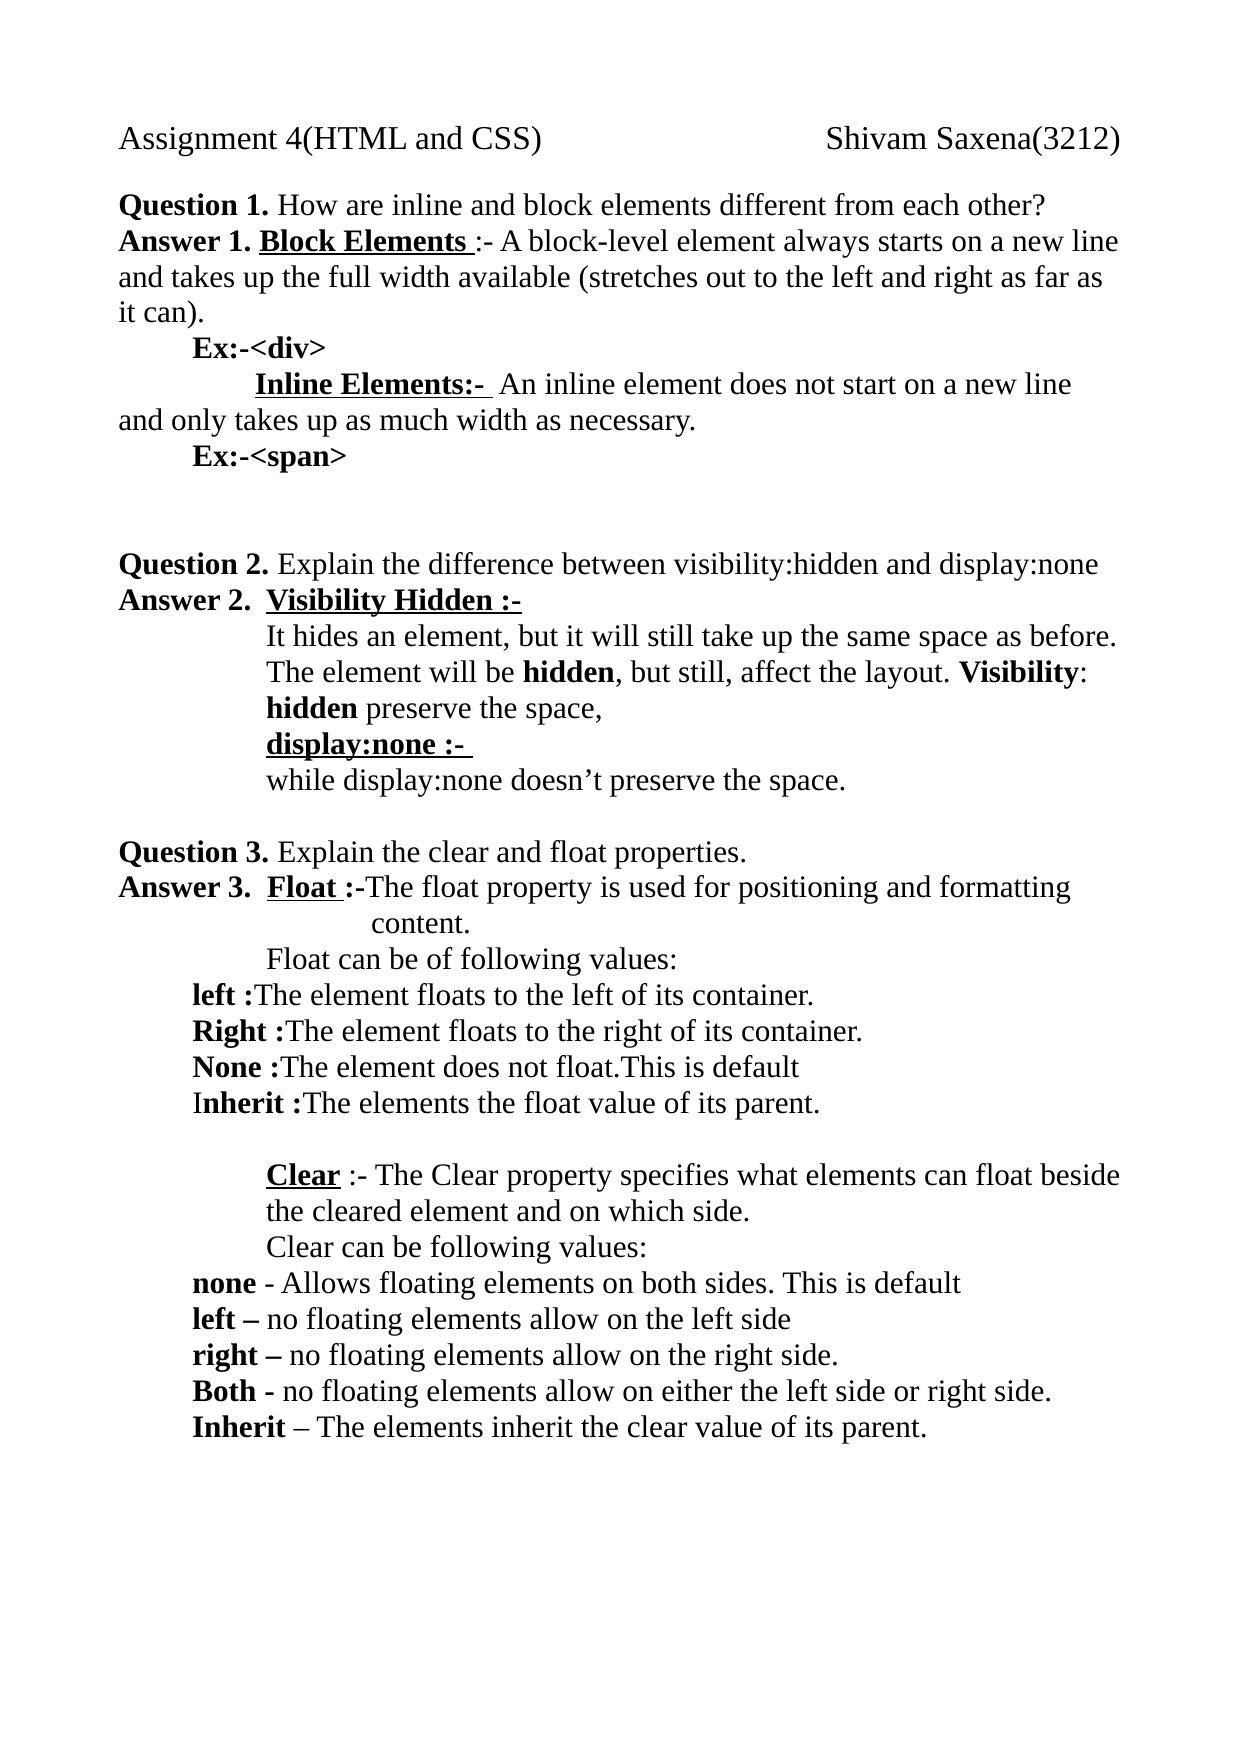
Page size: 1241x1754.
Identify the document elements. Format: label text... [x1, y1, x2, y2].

text left :The element floats to the left of its container. [118, 977, 1122, 1012]
text Ex:-<div> [118, 330, 1122, 366]
text display:none :- [118, 725, 1122, 761]
text It hides an element, but it will still take up the same space as before. The element will be hidden, but still, affect the layout. Visibility: hidden preserve the space, [118, 617, 1122, 725]
text right – no floating elements allow on the right side. [118, 1336, 1122, 1372]
text Inline Elements:- An inline element does not start on a new line and only takes up as much width as necessary. [118, 366, 1122, 437]
text Float can be of following values: [118, 941, 1122, 977]
text Ex:-<span> [118, 437, 1122, 473]
text Both - no floating elements allow on either the left side or right side. [118, 1372, 1122, 1408]
text Clear :- The Clear property specifies what elements can float beside the cleared element and on which side. [118, 1156, 1122, 1228]
text Question 1. How are inline and block elements different from each other? [118, 186, 1122, 222]
text Clear can be following values: [118, 1228, 1122, 1264]
text Answer 2. Visibility Hidden :- [118, 581, 1122, 617]
list Inherit – The elements inherit the clear value of its parent. [162, 1408, 1122, 1444]
text Inherit :The elements the float value of its parent. [118, 1084, 1122, 1120]
text while display:none doesn’t preserve the space. [118, 761, 1122, 797]
text left – no floating elements allow on the left side [118, 1300, 1122, 1336]
text Question 3. Explain the clear and float properties. [118, 833, 1122, 869]
text Right :The element floats to the right of its container. [118, 1012, 1122, 1048]
text Question 2. Explain the difference between visibility:hidden and display:none [118, 545, 1122, 581]
text none - Allows floating elements on both sides. This is default [118, 1264, 1122, 1300]
text Answer 3. Float :-The float property is used for positioning and formatting content. [118, 869, 1122, 941]
text Answer 1. Block Elements :- A block-level element always starts on a new line and takes up the full width available (stretches out to the left and right as far as it can). [118, 222, 1122, 330]
text None :The element does not float.This is default [118, 1048, 1122, 1084]
